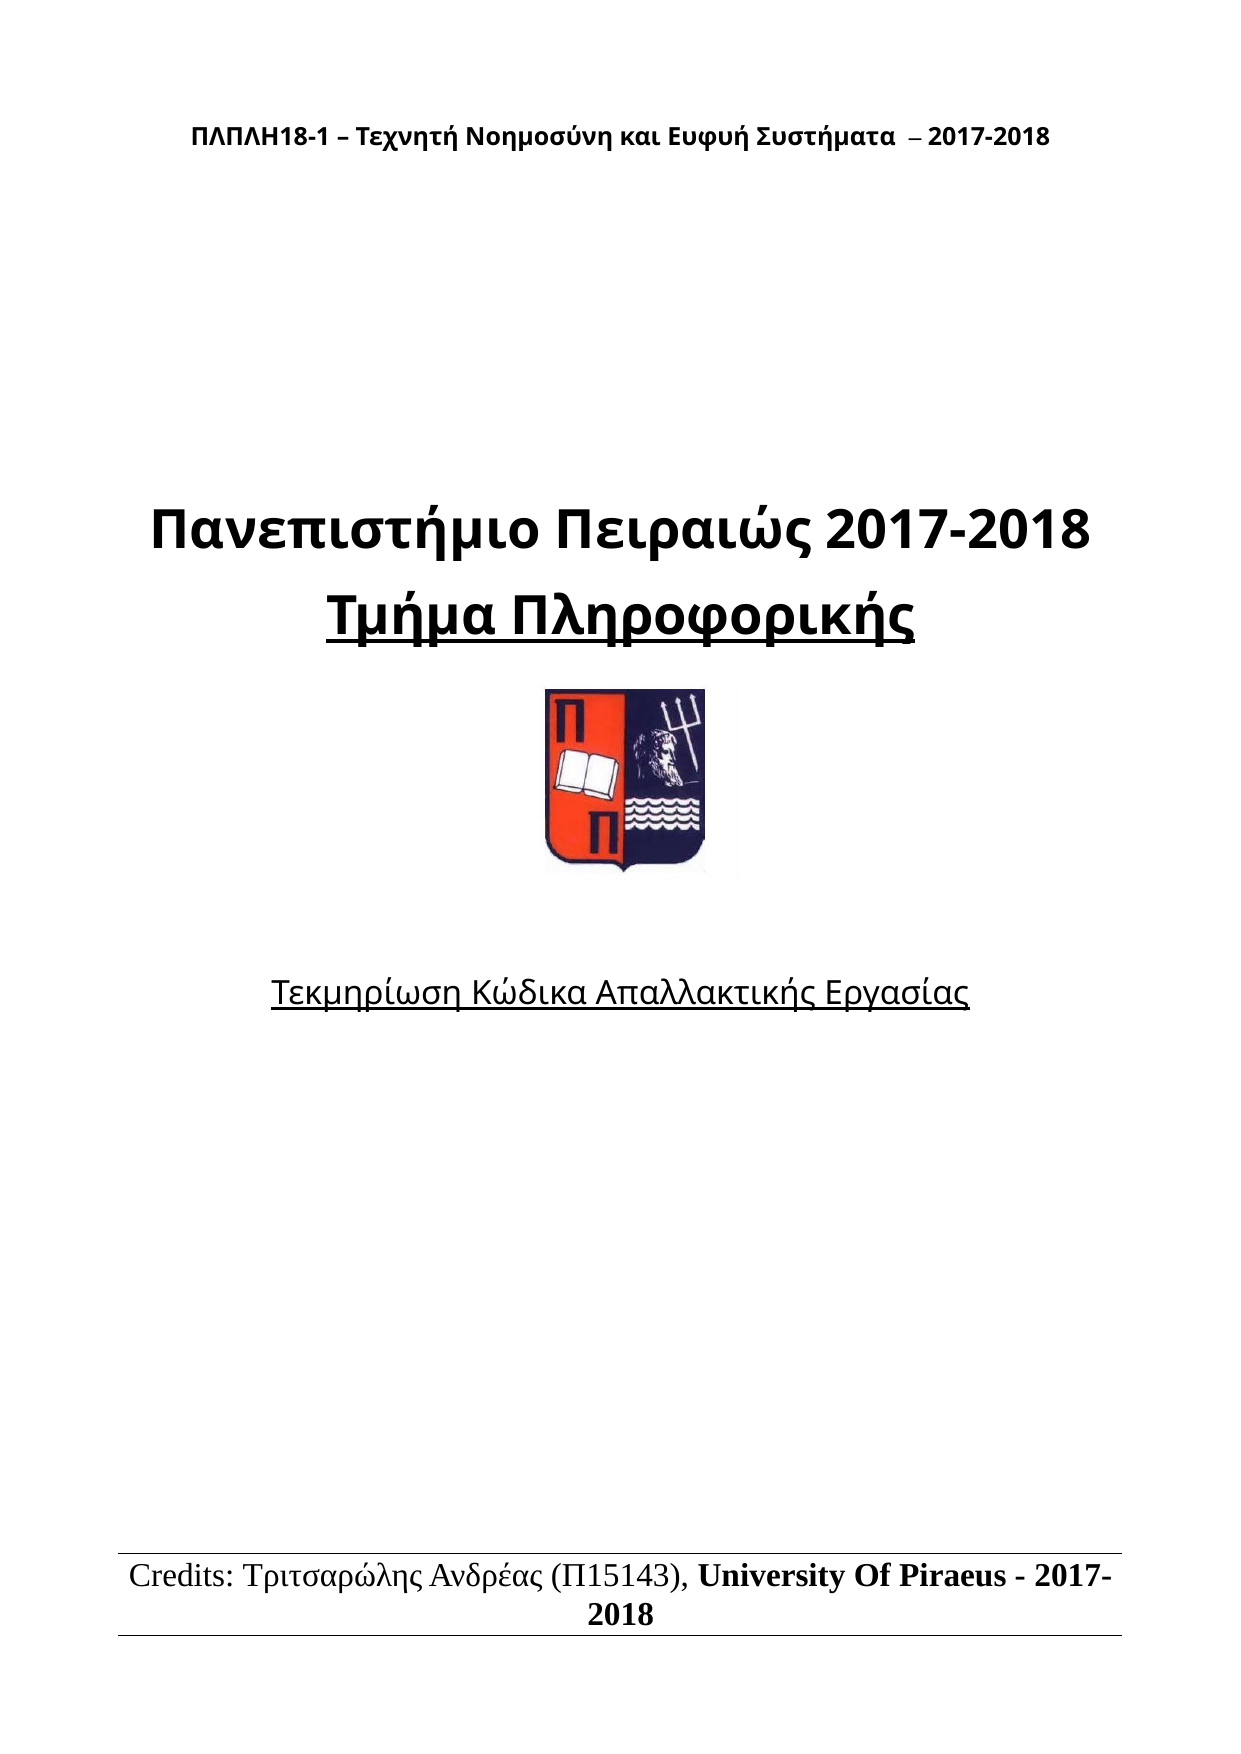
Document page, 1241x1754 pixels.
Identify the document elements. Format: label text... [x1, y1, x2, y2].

title Πανεπιστήμιο Πειραιώς 2017-2018 [118, 490, 1122, 564]
picture [381, 666, 868, 895]
text Τμήμα Πληροφορικής [118, 577, 1122, 650]
subtitle Τεκμηρίωση Κώδικα Απαλλακτικής Εργασίας [118, 969, 1122, 1014]
